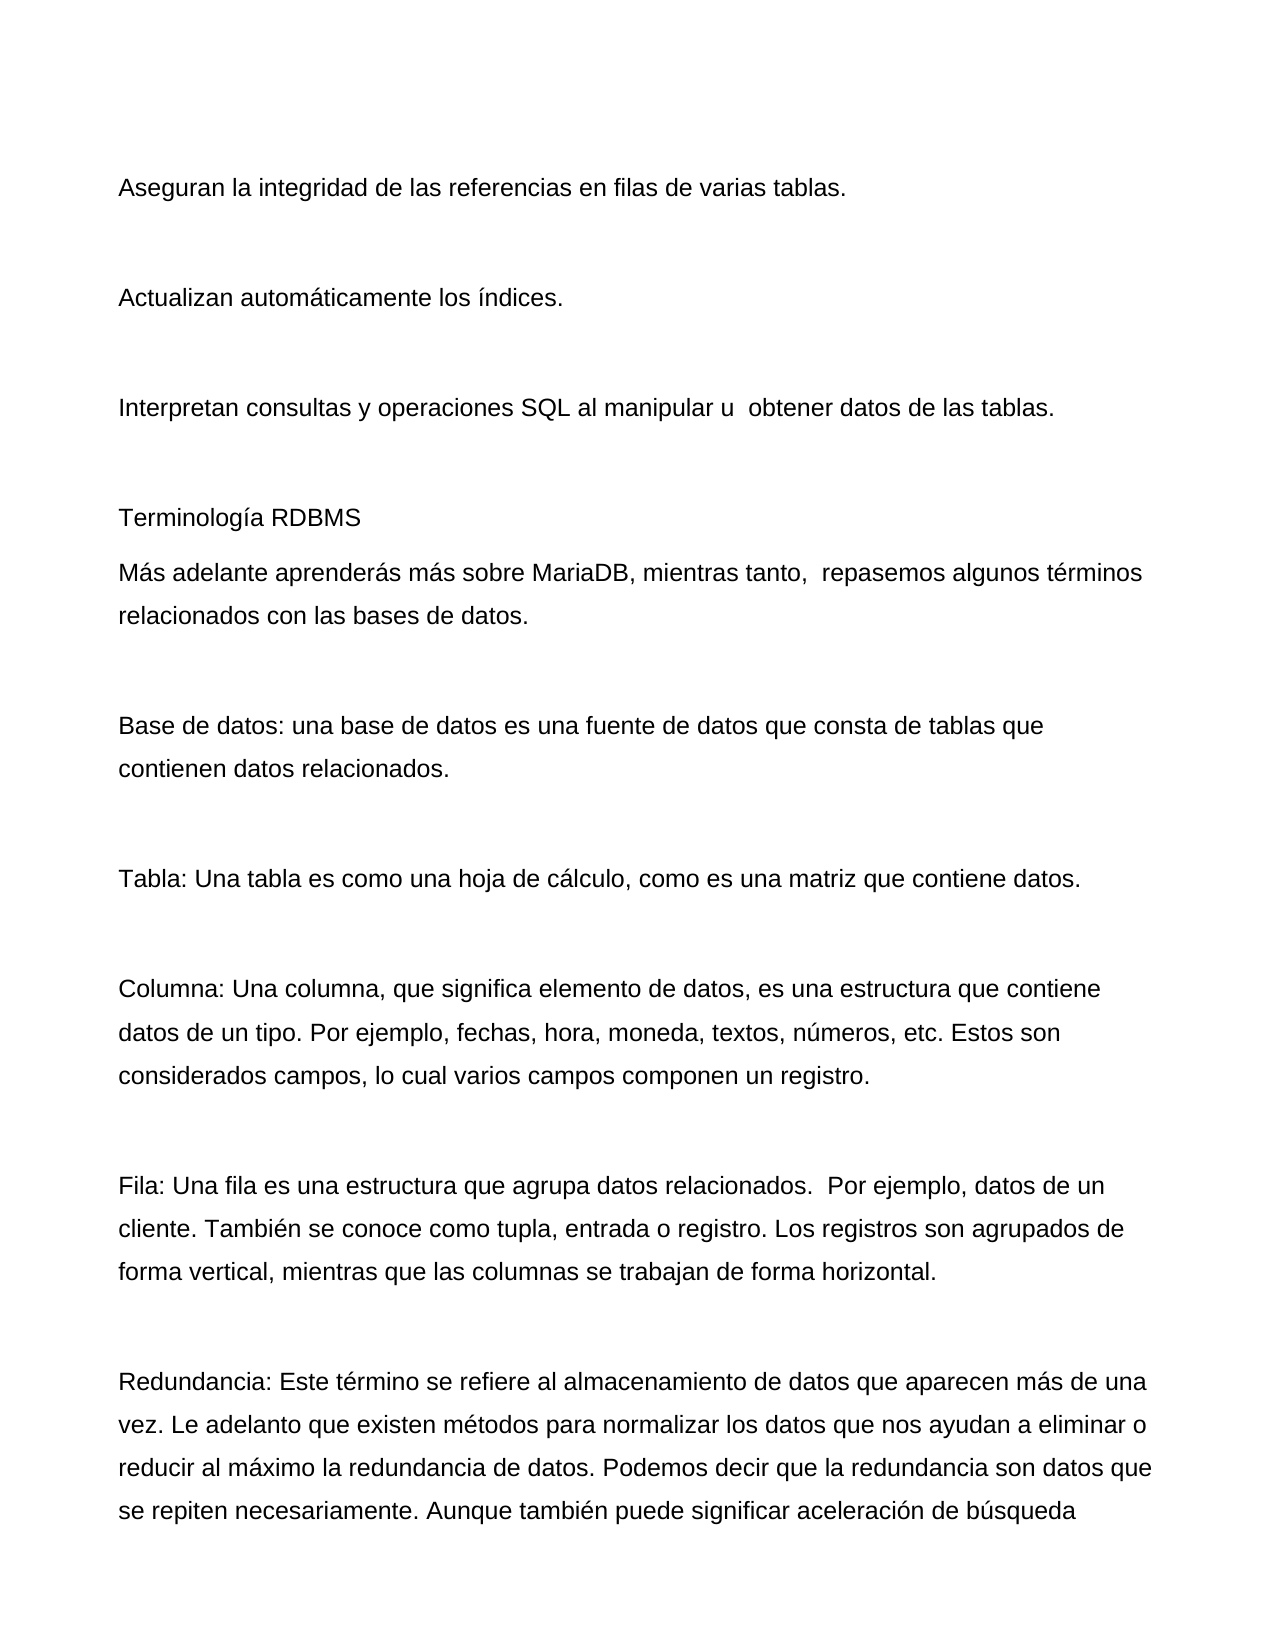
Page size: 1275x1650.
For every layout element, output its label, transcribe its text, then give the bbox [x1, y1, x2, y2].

text Columna: Una columna, que significa elemento de datos, es una estructura que contiene datos de un tipo. Por ejemplo, fechas, hora, moneda, textos, números, etc. Estos son considerados campos, lo cual varios campos componen un registro. [118, 974, 1157, 1089]
text Interpretan consultas y operaciones SQL al manipular u obtener datos de las tablas. [118, 393, 1157, 422]
text Tabla: Una tabla es como una hoja de cálculo, como es una matriz que contiene datos. [118, 864, 1157, 893]
text Redundancia: Este término se refiere al almacenamiento de datos que aparecen más de una vez. Le adelanto que existen métodos para normalizar los datos que nos ayudan a eliminar o reducir al máximo la redundancia de datos. Podemos decir que la redundancia son datos que se repiten necesariamente. Aunque también puede significar aceleración de búsqueda [118, 1367, 1157, 1525]
text Aseguran la integridad de las referencias en filas de varias tablas. [118, 173, 1157, 202]
text Más adelante aprenderás más sobre MariaDB, mientras tanto, repasemos algunos términos relacionados con las bases de datos. [118, 558, 1157, 630]
text Fila: Una fila es una estructura que agrupa datos relacionados. Por ejemplo, datos de un cliente. También se conoce como tupla, entrada o registro. Los registros son agrupados de forma vertical, mientras que las columnas se trabajan de forma horizontal. [118, 1171, 1157, 1286]
text Actualizan automáticamente los índices. [118, 283, 1157, 312]
text Base de datos: una base de datos es una fuente de datos que consta de tablas que contienen datos relacionados. [118, 711, 1157, 783]
text Terminología RDBMS [118, 503, 1157, 532]
